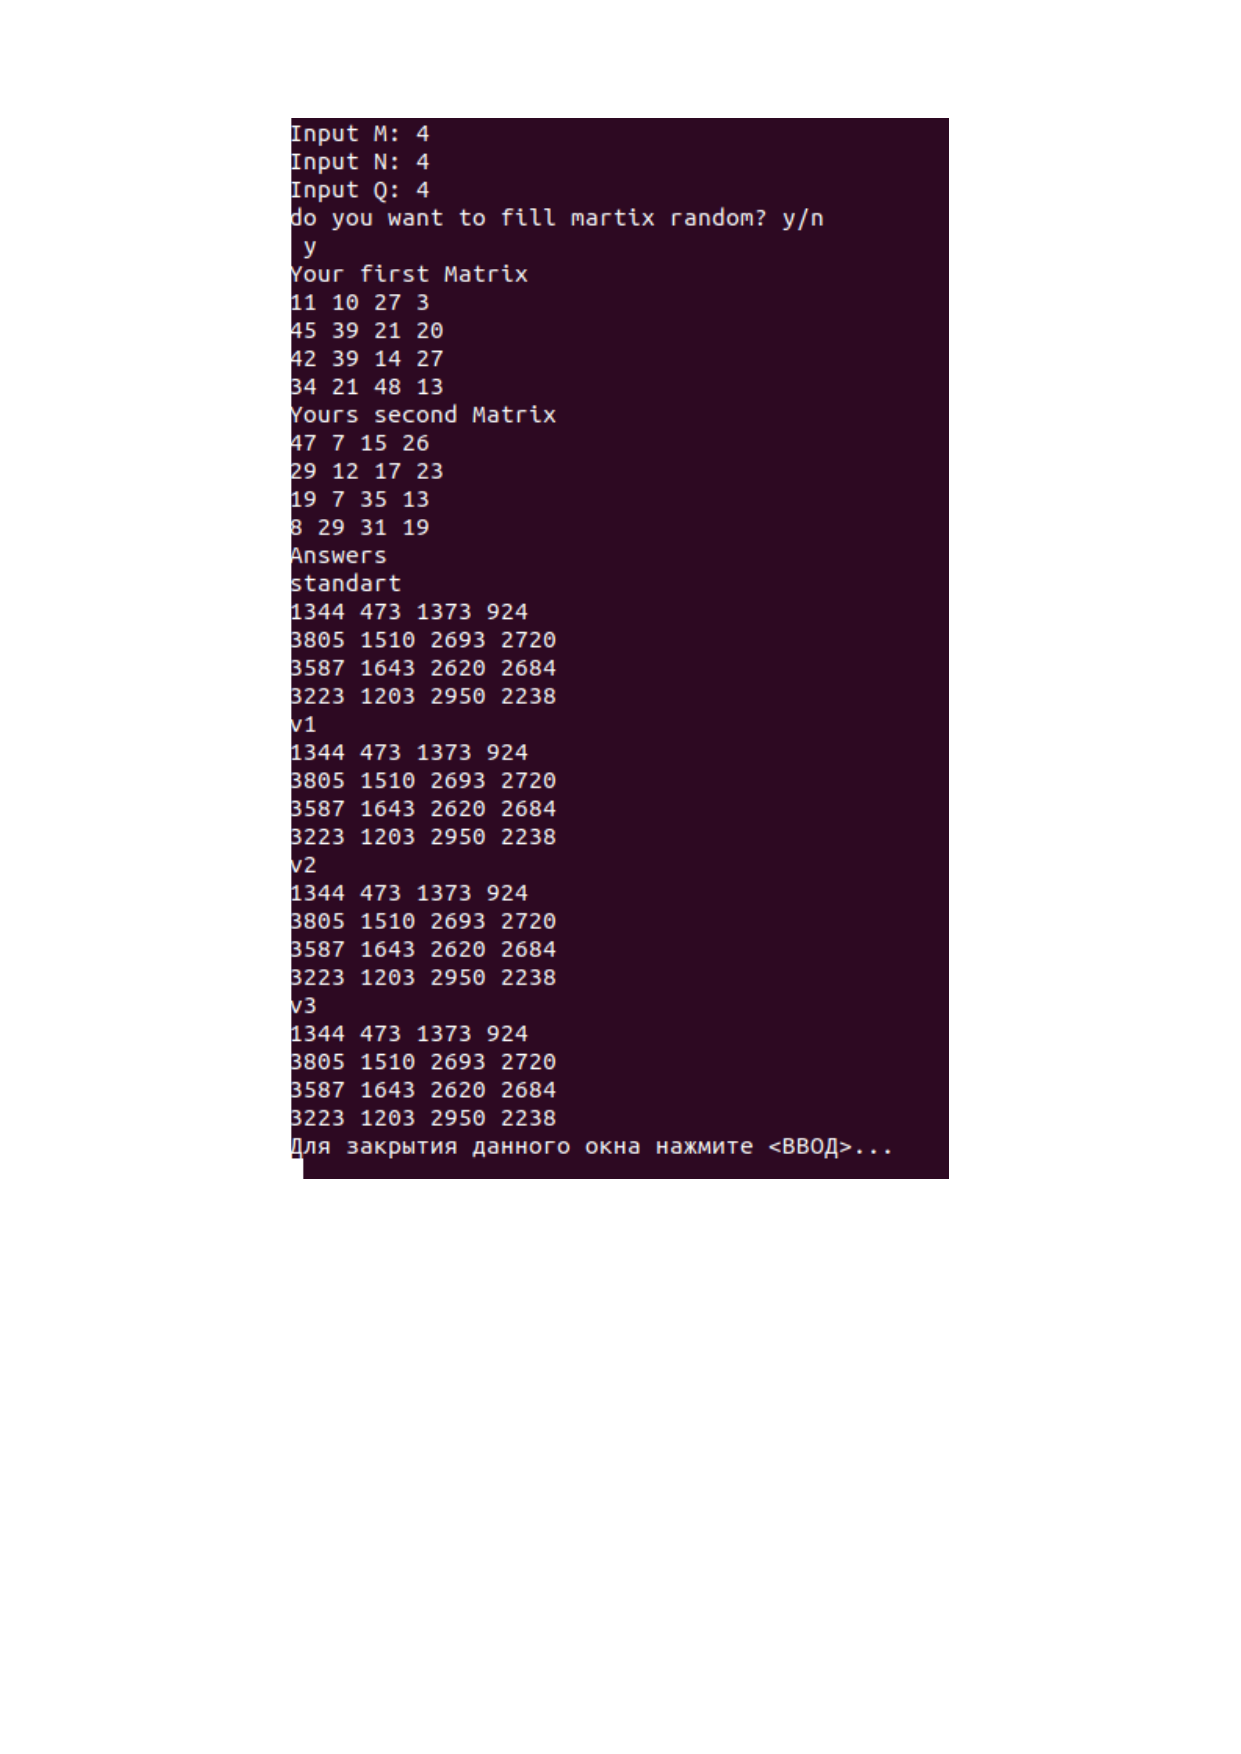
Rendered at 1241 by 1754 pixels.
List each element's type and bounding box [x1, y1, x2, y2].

picture [291, 118, 949, 1179]
